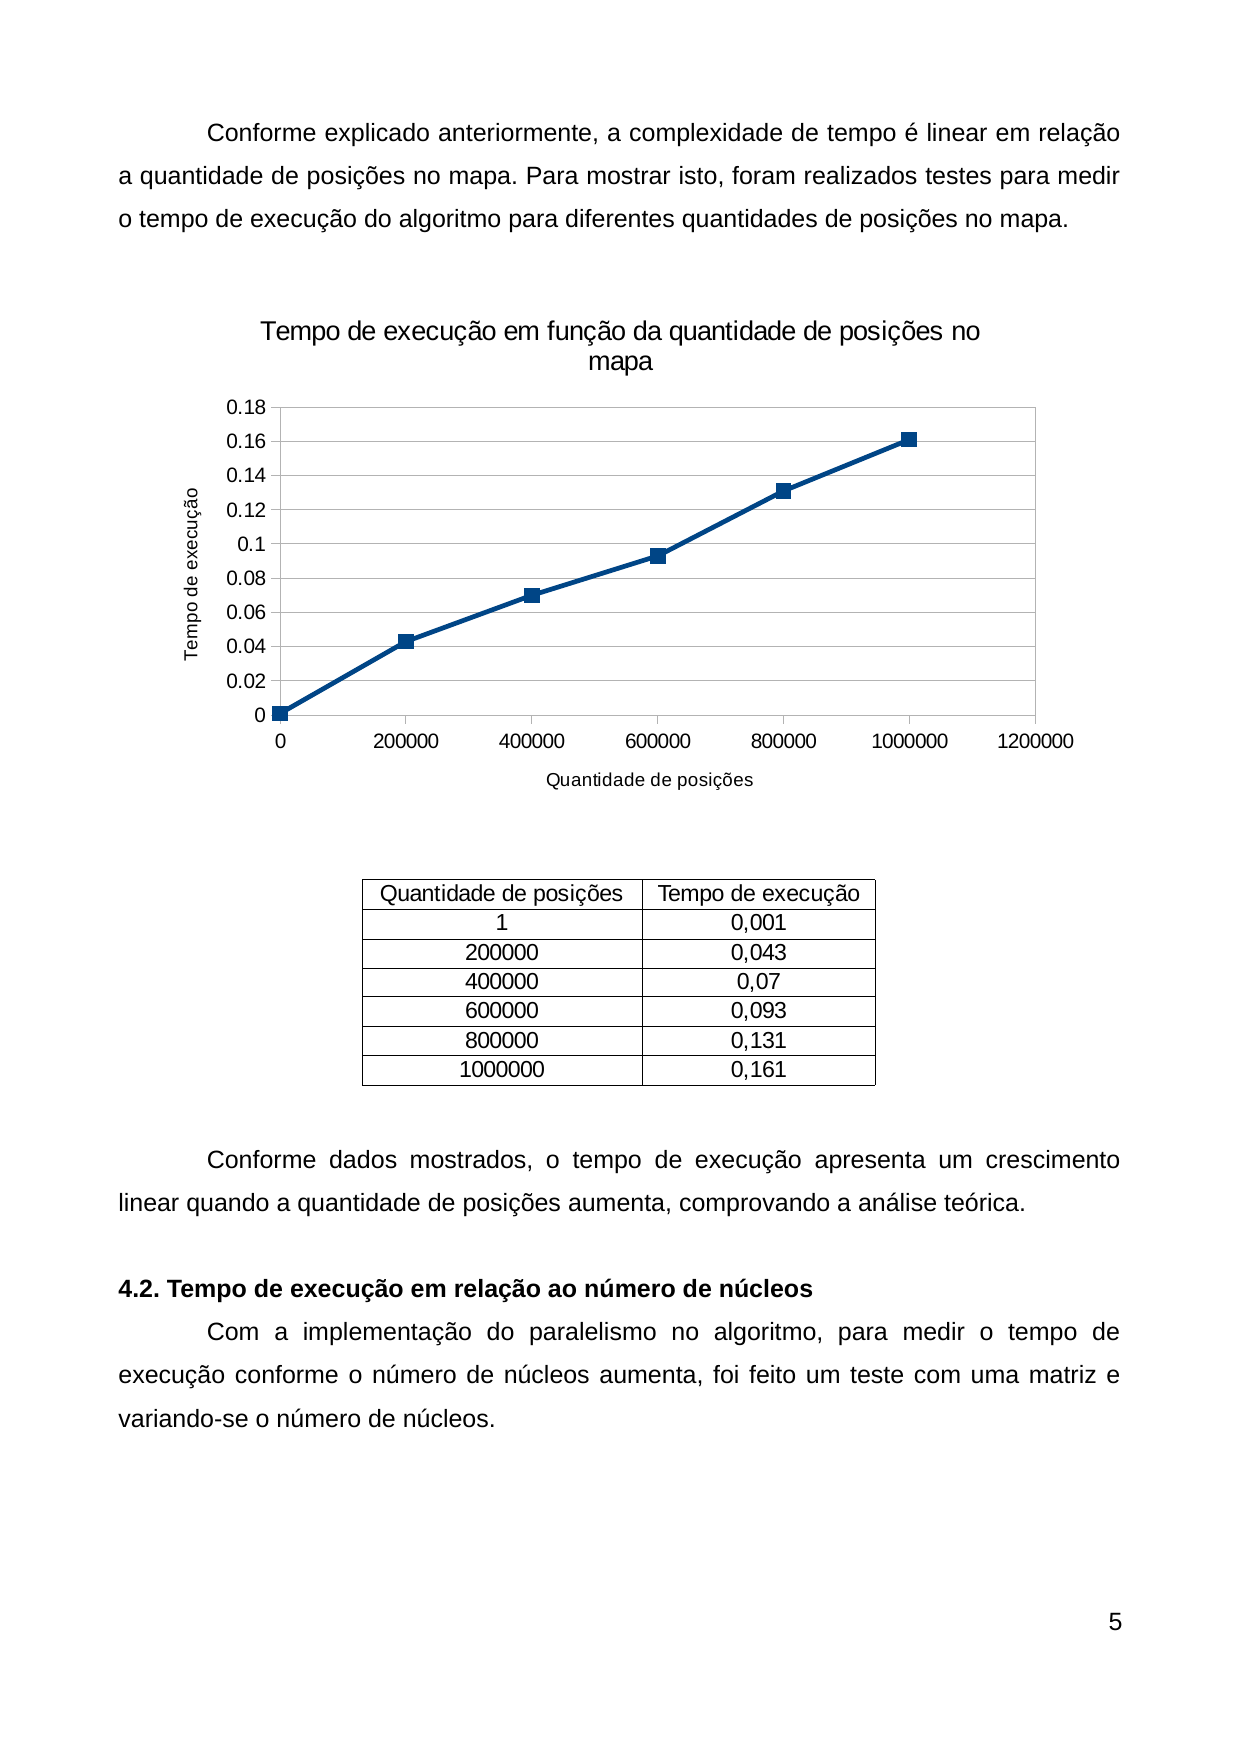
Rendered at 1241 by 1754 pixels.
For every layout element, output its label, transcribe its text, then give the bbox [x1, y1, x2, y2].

text Com a implementação do paralelismo no algoritmo, para medir o tempo de execução conforme o número de núcleos aumenta, foi feito um teste com uma matriz e variando-se o número de núcleos. [118, 1317, 1122, 1432]
text Conforme dados mostrados, o tempo de execução apresenta um crescimento linear quando a quantidade de posições aumenta, comprovando a análise teórica. [118, 1145, 1122, 1217]
text Conforme explicado anteriormente, a complexidade de tempo é linear em relação a quantidade de posições no mapa. Para mostrar isto, foram realizados testes para medir o tempo de execução do algoritmo para diferentes quantidades de posições no mapa. [118, 118, 1122, 233]
text 4.2. Tempo de execução em relação ao número de núcleos [118, 1274, 1122, 1303]
